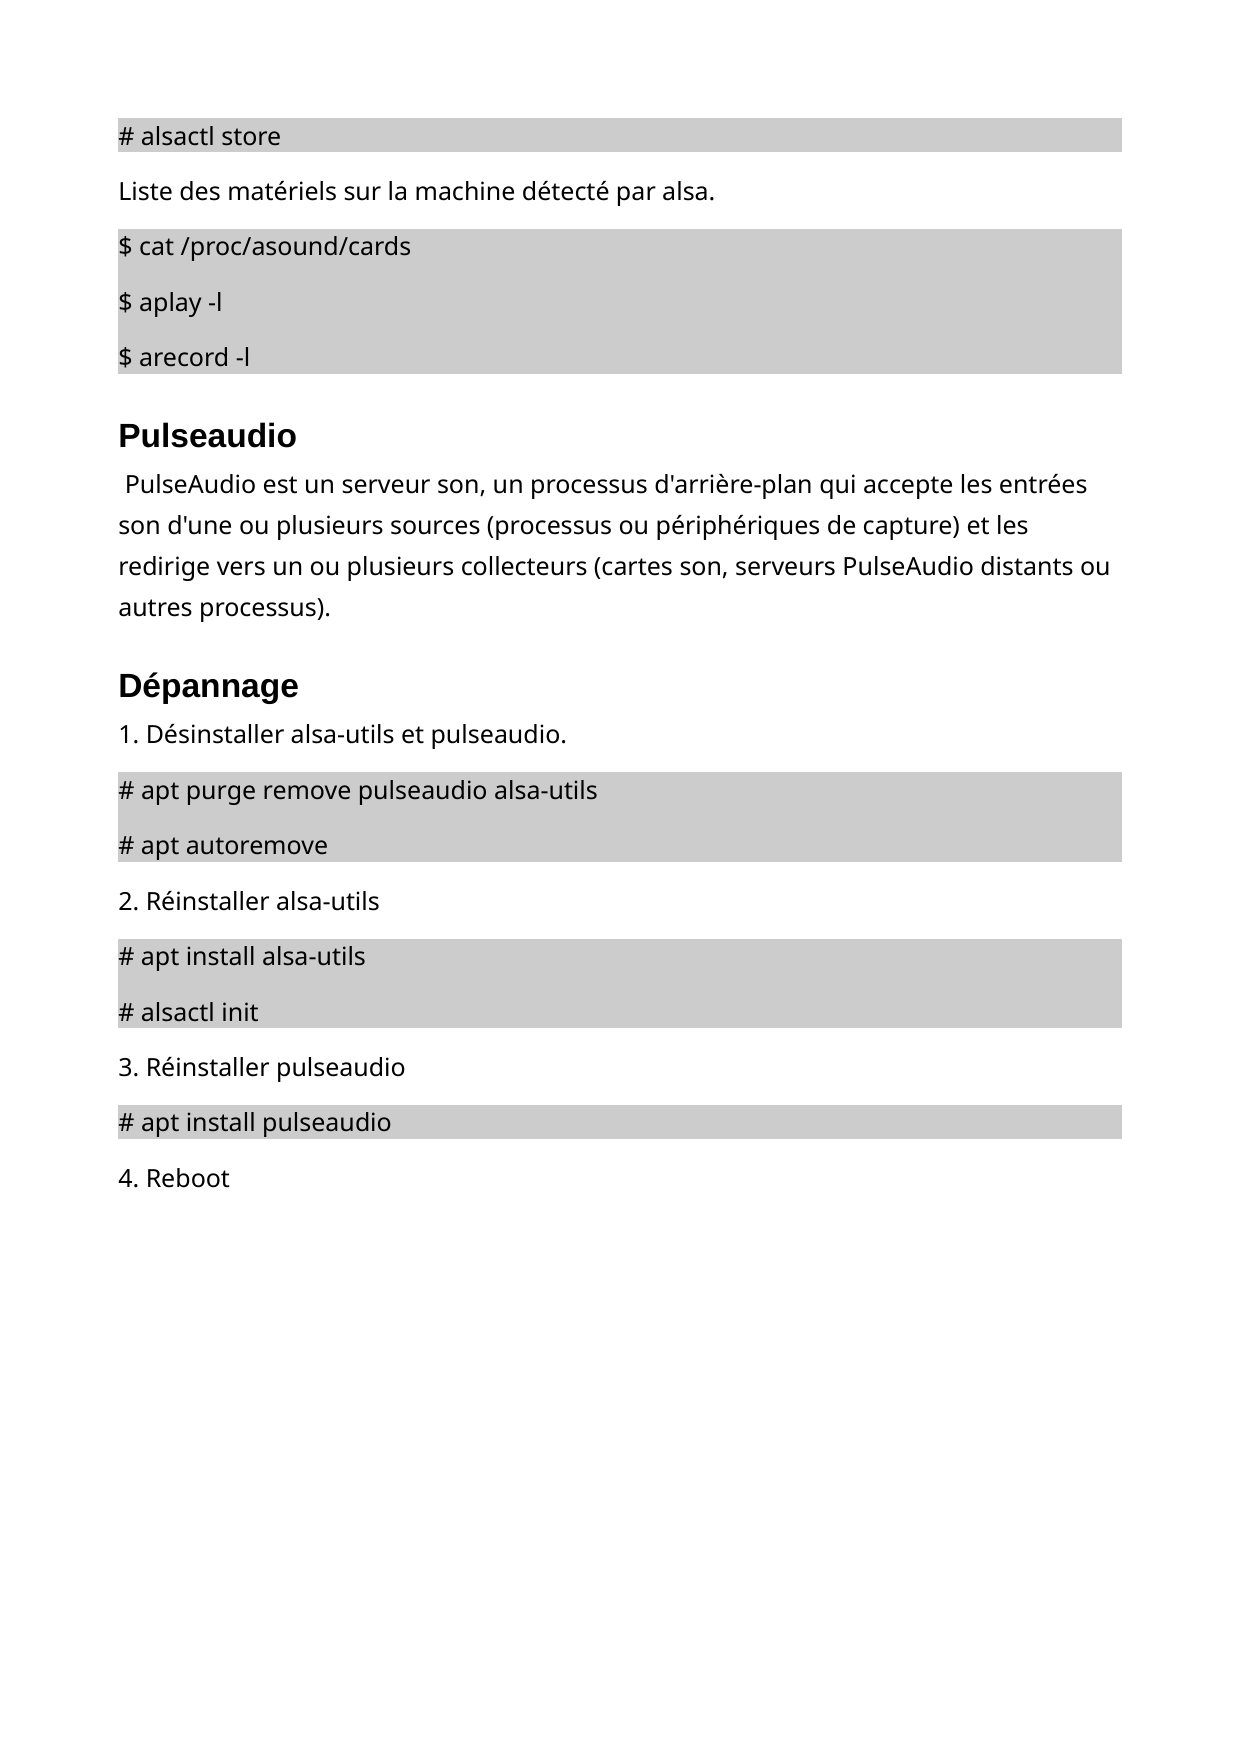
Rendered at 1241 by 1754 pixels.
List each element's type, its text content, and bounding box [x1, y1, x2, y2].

text # alsactl store [281, 118, 1122, 152]
text 1. Désinstaller alsa-utils et pulseaudio. [118, 717, 1122, 751]
text # apt install alsa-utils [366, 939, 1122, 973]
text Liste des matériels sur la machine détecté par alsa. [118, 173, 1122, 208]
text 4. Reboot [118, 1160, 1122, 1194]
text # apt install pulseaudio [392, 1105, 1122, 1139]
text # alsactl init [259, 994, 1122, 1028]
text $ aplay -l [223, 284, 1122, 318]
text $ cat /proc/asound/cards [411, 229, 1122, 263]
text $ arecord -l [257, 340, 1122, 374]
subtitle Pulseaudio [118, 416, 1122, 455]
text # apt purge remove pulseaudio alsa-utils [118, 772, 1122, 807]
text 3. Réinstaller pulseaudio [118, 1049, 1122, 1084]
subtitle Dépannage [118, 666, 1122, 704]
text PulseAudio est un serveur son, un processus d'arrière-plan qui accepte les entrées son d'une ou plusieurs sources (processus ou périphériques de capture) et les redirige vers un ou plusieurs collecteurs (cartes son, serveurs PulseAudio distants ou autres processus). [118, 467, 1122, 624]
text # apt autoremove [328, 828, 1122, 862]
text 2. Réinstaller alsa-utils [118, 883, 1122, 917]
